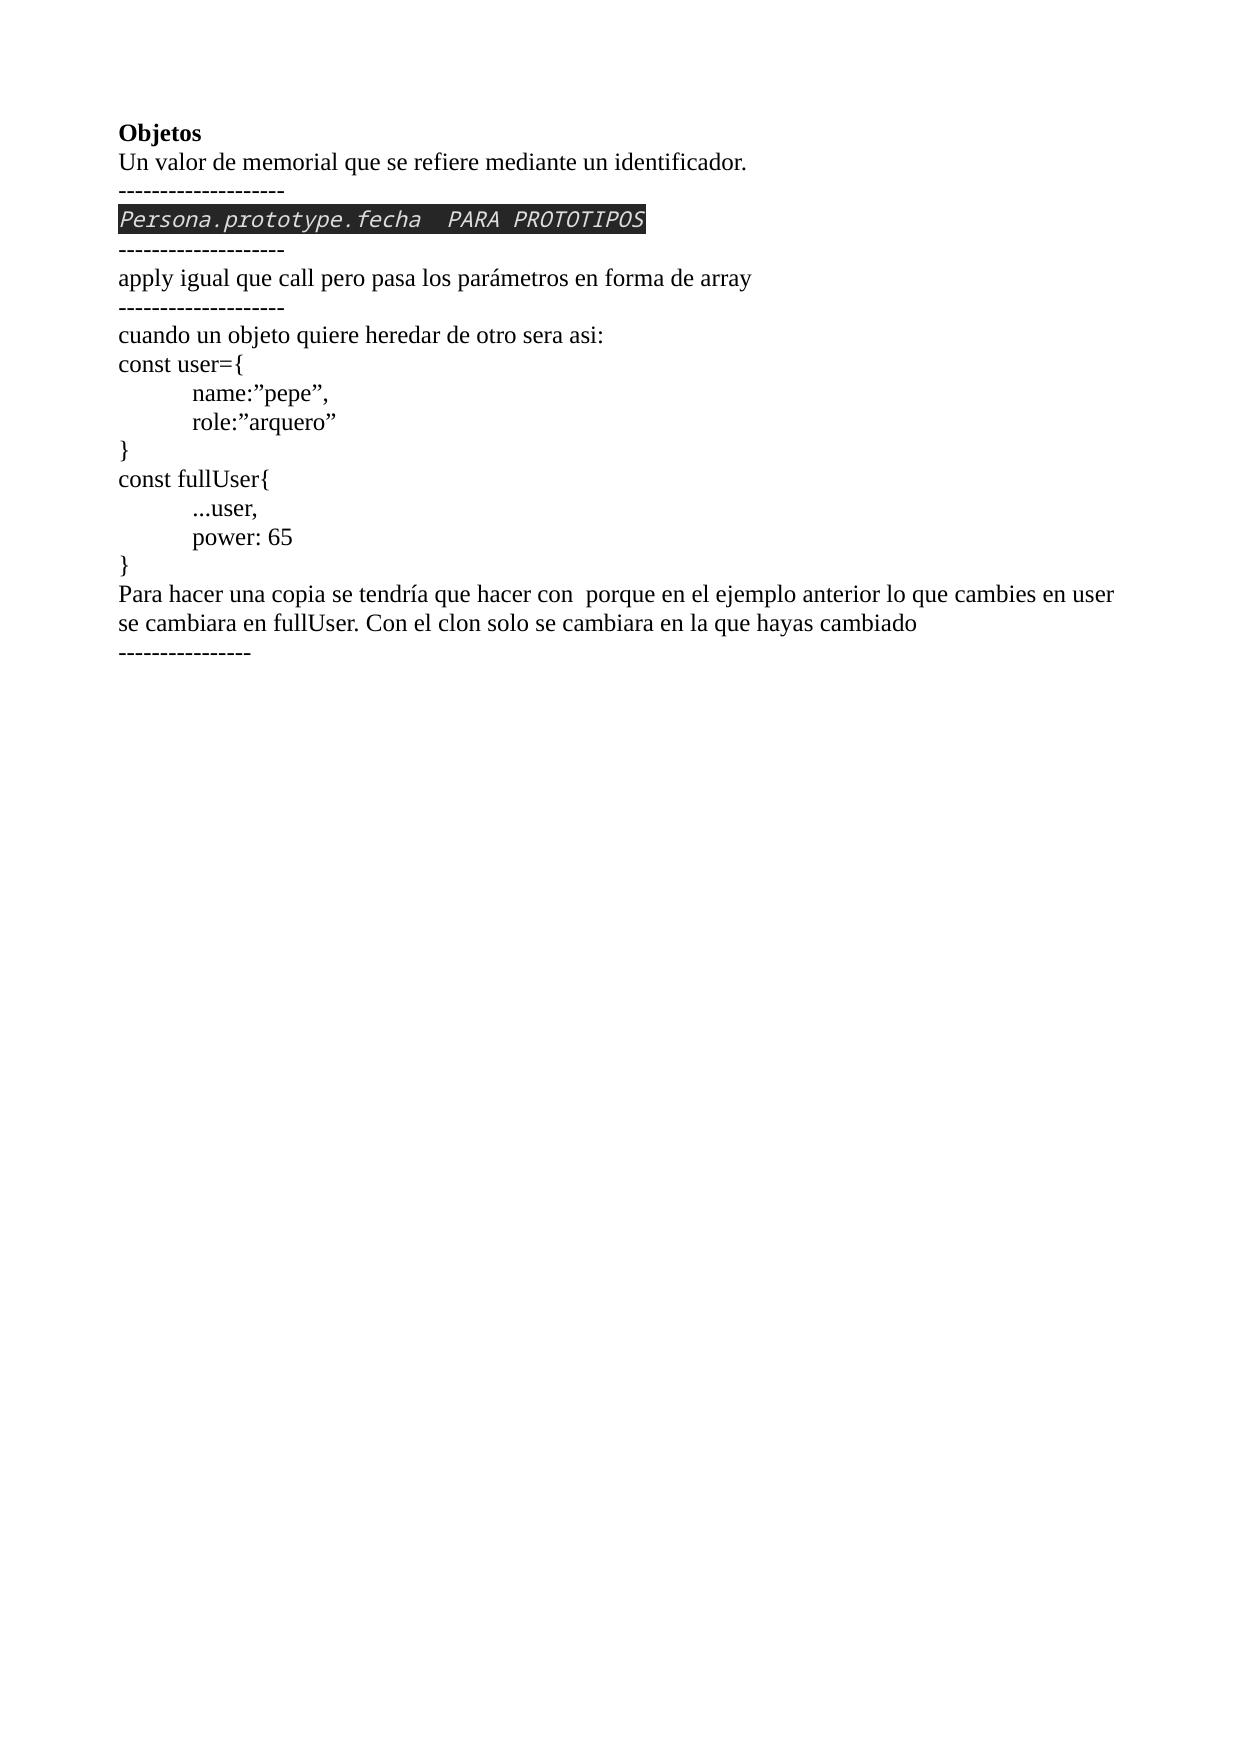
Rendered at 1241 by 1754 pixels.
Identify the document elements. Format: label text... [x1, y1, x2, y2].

text -------------------- [118, 176, 1122, 204]
text ---------------- [118, 637, 1122, 665]
text Objetos [118, 118, 1122, 147]
text Persona.prototype.fecha PARA PROTOTIPOS [118, 204, 1122, 234]
text name:”pepe”, [118, 378, 1122, 407]
text const user={ [118, 349, 1122, 378]
text Un valor de memorial que se refiere mediante un identificador. [118, 147, 1122, 176]
text -------------------- [118, 292, 1122, 320]
text cuando un objeto quiere heredar de otro sera asi: [118, 320, 1122, 349]
text Para hacer una copia se tendría que hacer con porque en el ejemplo anterior lo que cambies en user se cambiara en fullUser. Con el clon solo se cambiara en la que hayas cambiado [118, 579, 1122, 637]
text ...user, [118, 493, 1122, 522]
text } [118, 550, 1122, 579]
text -------------------- [118, 234, 1122, 263]
text power: 65 [118, 522, 1122, 550]
text const fullUser{ [118, 464, 1122, 493]
text role:”arquero” [118, 407, 1122, 435]
text } [118, 435, 1122, 464]
text apply igual que call pero pasa los parámetros en forma de array [118, 263, 1122, 292]
